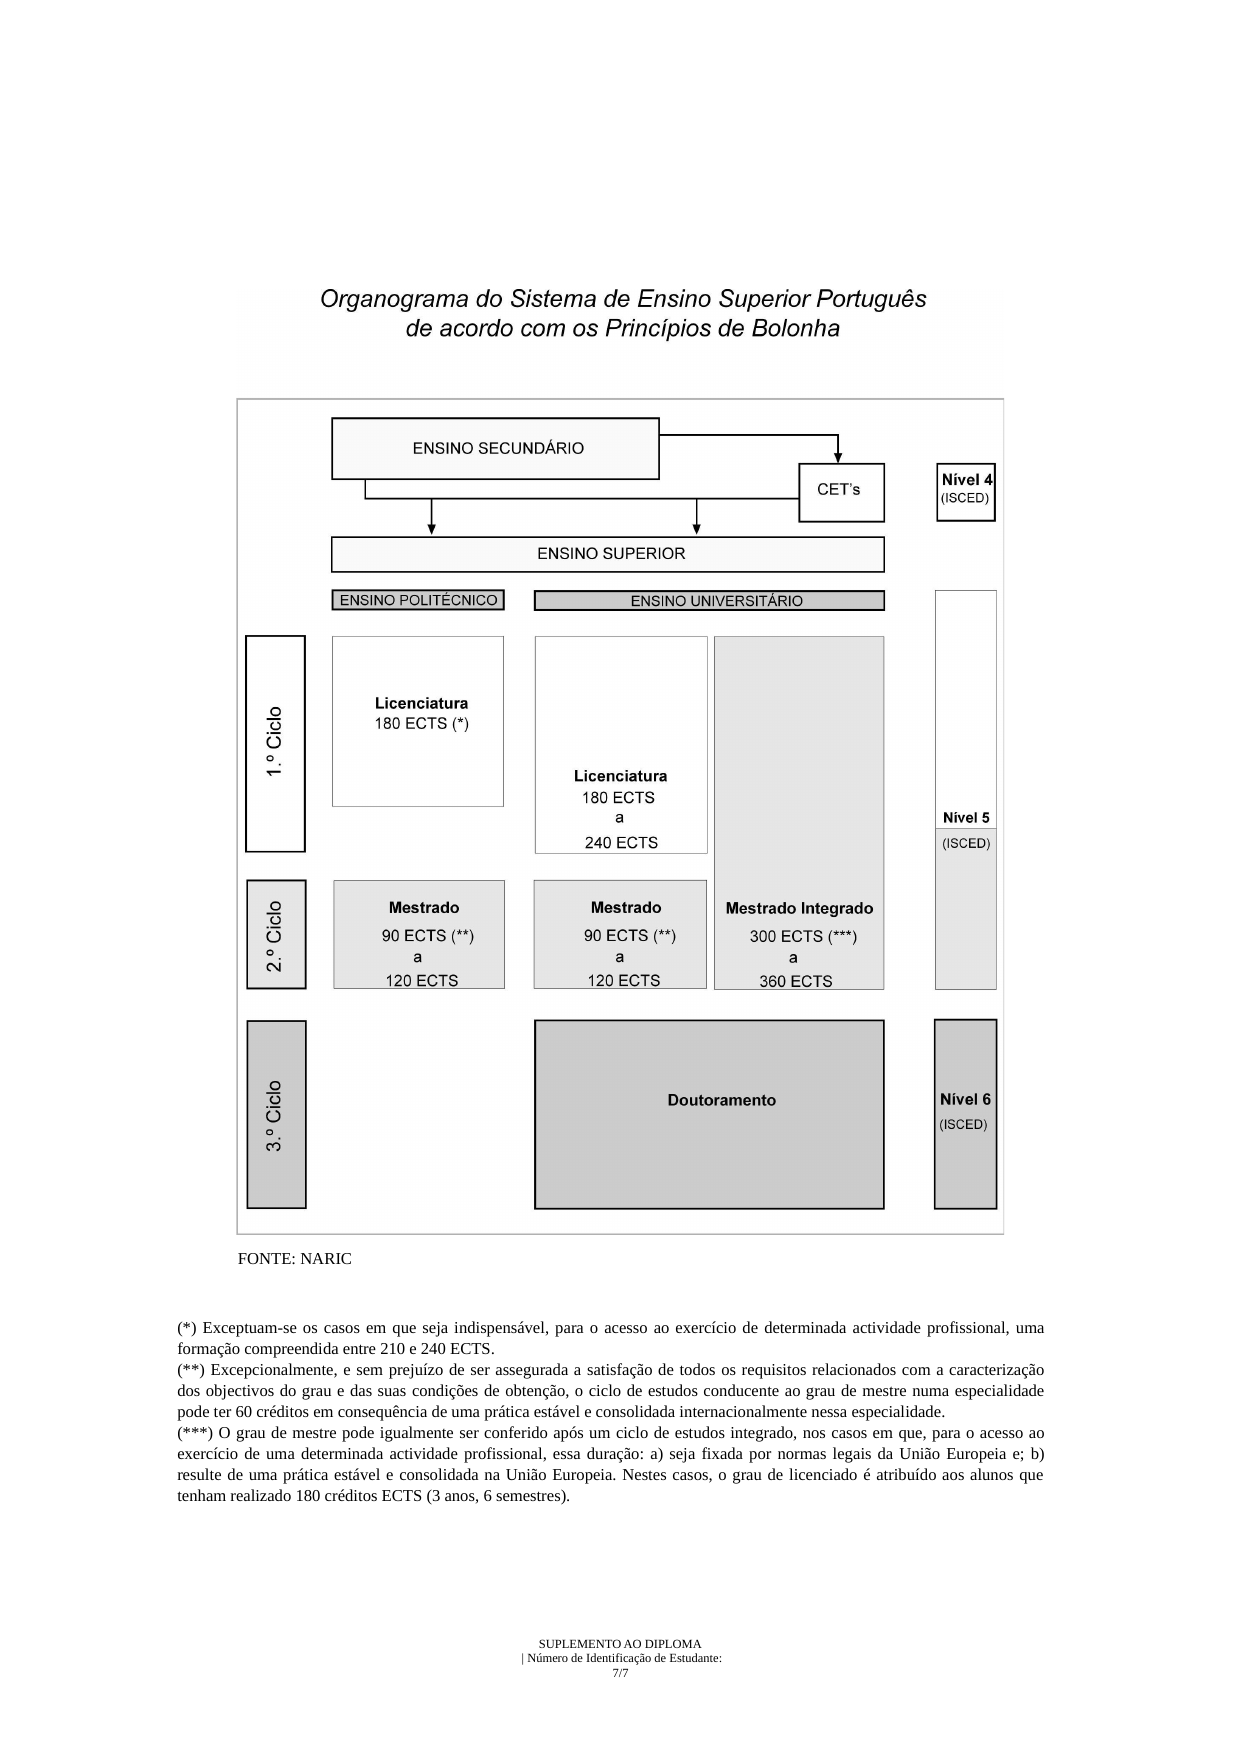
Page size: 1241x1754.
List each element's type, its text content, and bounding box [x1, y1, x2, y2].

text (**) Excepcionalmente, e sem prejuízo de ser assegurada a satisfação de todos os requisitos relacionados com a caracterização dos objectivos do grau e das suas condições de obtenção, o ciclo de estudos conducente ao grau de mestre numa especialidade pode ter 60 créditos em consequência de uma prática estável e consolidada internacionalmente nessa especialidade. [177, 1359, 1046, 1422]
text (***) O grau de mestre pode igualmente ser conferido após um ciclo de estudos integrado, nos casos em que, para o acesso ao exercício de uma determinada actividade profissional, essa duração: a) seja fixada por normas legais da União Europeia e; b) resulte de uma prática estável e consolidada na União Europeia. Nestes casos, o grau de licenciado é atribuído aos alunos que tenham realizado 180 créditos ECTS (3 anos, 6 semestres). [177, 1422, 1046, 1506]
text FONTE: NARIC [238, 1251, 1063, 1267]
picture [236, 289, 1005, 1235]
text (*) Exceptuam-se os casos em que seja indispensável, para o acesso ao exercício de determinada actividade profissional, uma formação compreendida entre 210 e 240 ECTS. [177, 1317, 1046, 1359]
